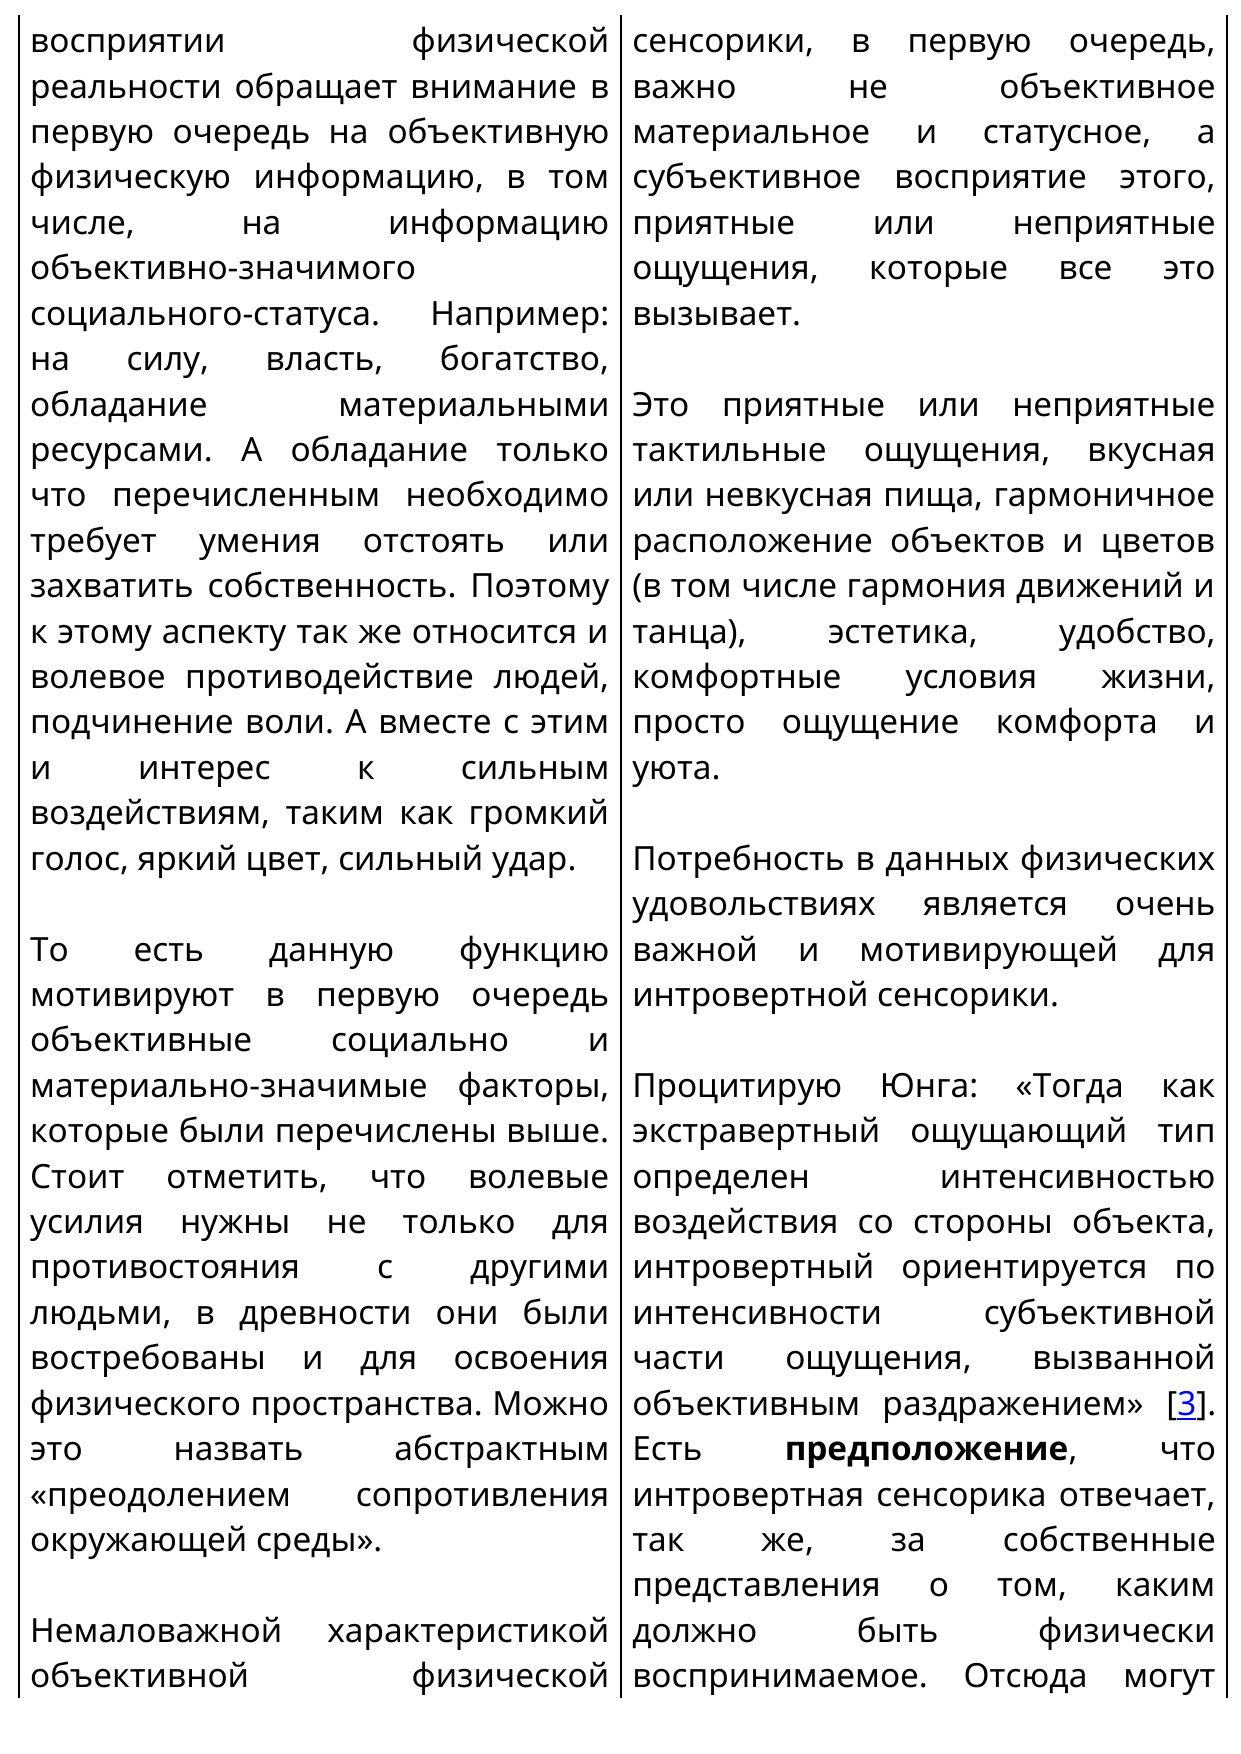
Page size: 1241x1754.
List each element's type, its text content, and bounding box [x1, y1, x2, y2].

table_cell сенсорики, в первую очередь, важно не объективное материальное и статусное, а субъективное восприятие этого, приятные или неприятные ощущения, которые все это вызывает. Это приятные или неприятные тактильные ощущения, вкусная или невкусная пища, гармоничное расположение объектов и цветов (в том числе гармония движений и танца), эстетика, удобство, комфортные условия жизни, просто ощущение комфорта и уюта. Потребность в данных физических удовольствиях является очень важной и мотивирующей для интровертной сенсорики. Процитирую Юнга: «Тогда как экстравертный ощущающий тип определен интенсивностью воздействия со стороны объекта, интровертный ориентируется по интенсивности субъективной части ощущения, вызванной объективным раздражением» [3]. Есть предположение, что интровертная сенсорика отвечает, так же, за собственные представления о том, каким должно быть физически воспринимаемое. Отсюда могут [622, 15, 1226, 1697]
table_cell восприятии физической реальности обращает внимание в первую очередь на объективную физическую информацию, в том числе, на информацию объективно-значимого социального-статуса. Например: на силу, власть, богатство, обладание материальными ресурсами. А обладание только что перечисленным необходимо требует умения отстоять или захватить собственность. Поэтому к этому аспекту так же относится и волевое противодействие людей, подчинение воли. А вместе с этим и интерес к сильным воздействиям, таким как громкий голос, яркий цвет, сильный удар. То есть данную функцию мотивируют в первую очередь объективные социально и материально-значимые факторы, которые были перечислены выше. Стоит отметить, что волевые усилия нужны не только для противостояния с другими людьми, в древности они были востребованы и для освоения физического пространства. Можно это назвать абстрактным «преодолением сопротивления окружающей среды». Немаловажной характеристикой объективной физической [20, 15, 620, 1697]
